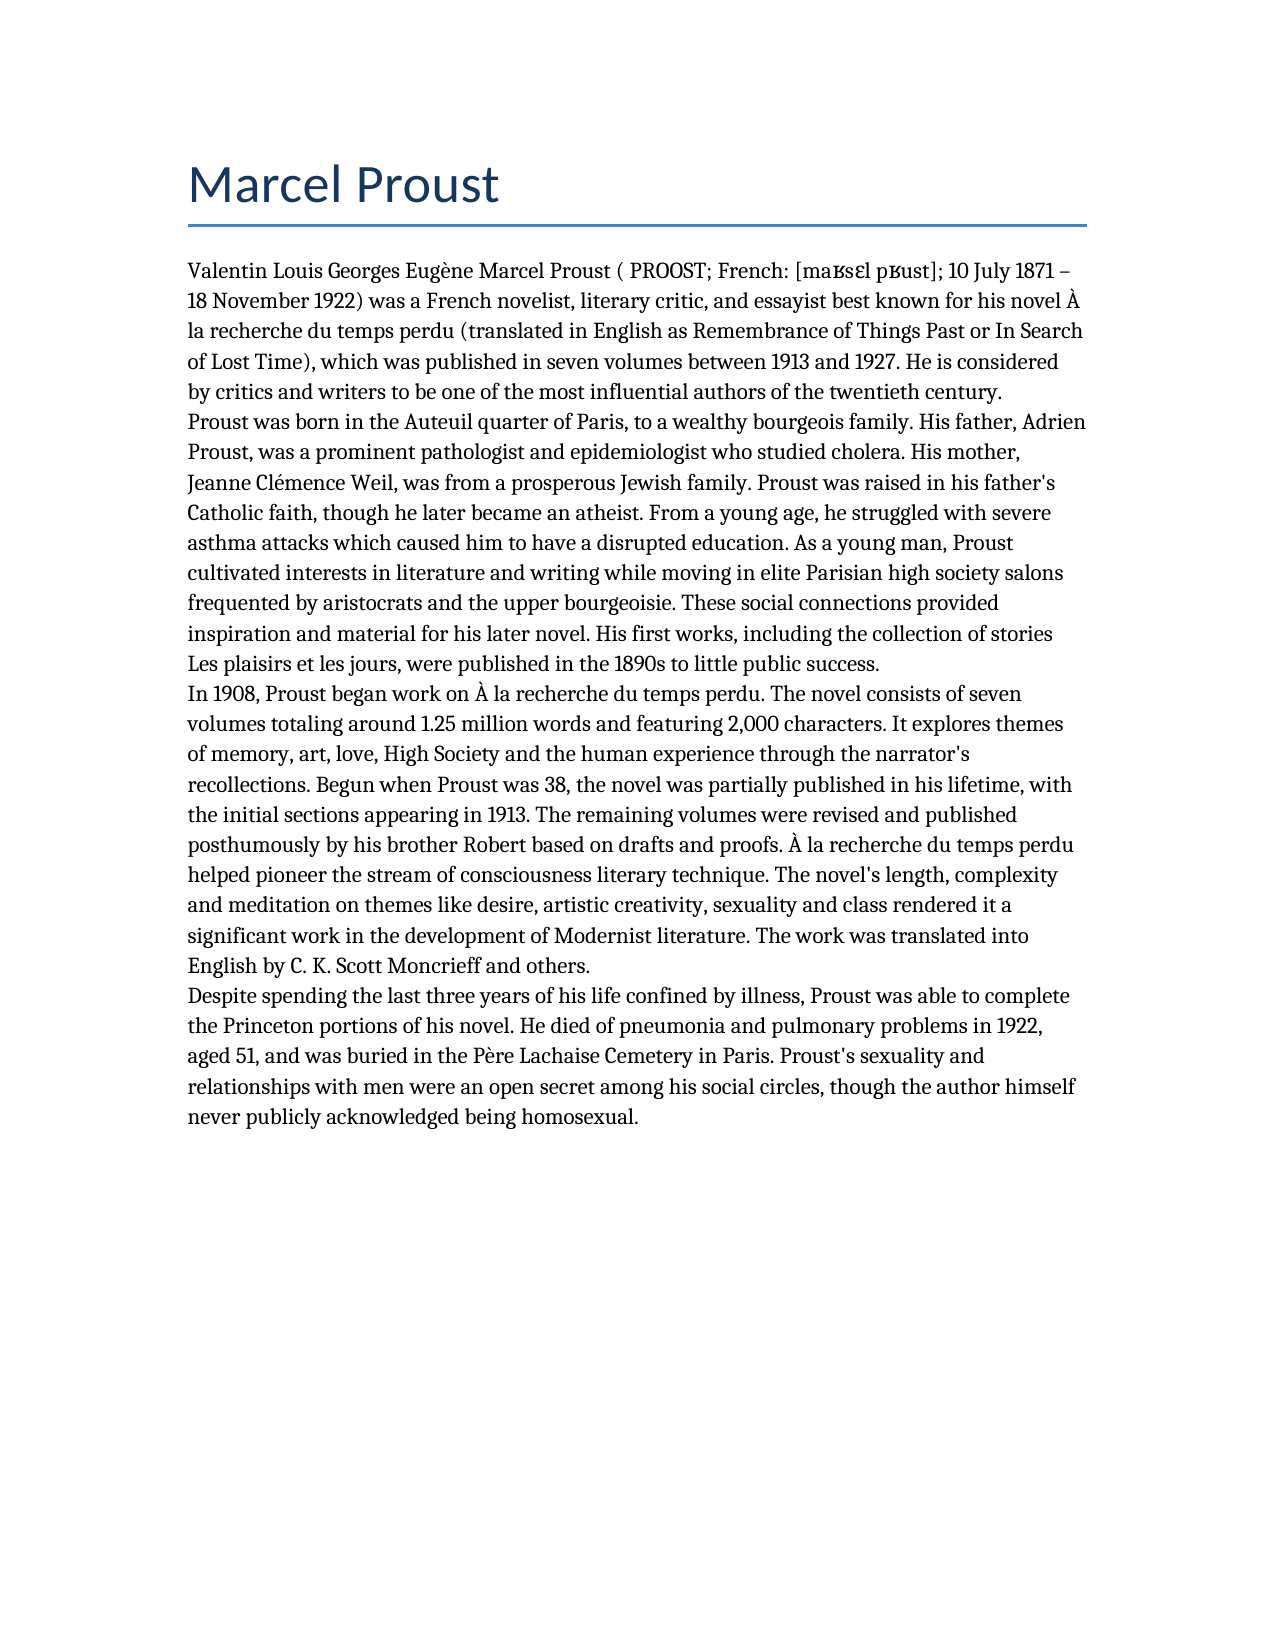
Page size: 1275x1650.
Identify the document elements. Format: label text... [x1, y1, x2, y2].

title Marcel Proust [187, 150, 1087, 227]
text Valentin Louis Georges Eugène Marcel Proust ( PROOST; French: [maʁsɛl pʁust]; 10 July 1871 – 18 November 1922) was a French novelist, literary critic, and essayist best known for his novel À la recherche du temps perdu (translated in English as Remembrance of Things Past or In Search of Lost Time), which was published in seven volumes between 1913 and 1927. He is considered by critics and writers to be one of the most influential authors of the twentieth century. Proust was born in the Auteuil quarter of Paris, to a wealthy bourgeois family. His father, Adrien Proust, was a prominent pathologist and epidemiologist who studied cholera. His mother, Jeanne Clémence Weil, was from a prosperous Jewish family. Proust was raised in his father's Catholic faith, though he later became an atheist. From a young age, he struggled with severe asthma attacks which caused him to have a disrupted education. As a young man, Proust cultivated interests in literature and writing while moving in elite Parisian high society salons frequented by aristocrats and the upper bourgeoisie. These social connections provided inspiration and material for his later novel. His first works, including the collection of stories Les plaisirs et les jours, were published in the 1890s to little public success. In 1908, Proust began work on À la recherche du temps perdu. The novel consists of seven volumes totaling around 1.25 million words and featuring 2,000 characters. It explores themes of memory, art, love, High Society and the human experience through the narrator's recollections. Begun when Proust was 38, the novel was partially published in his lifetime, with the initial sections appearing in 1913. The remaining volumes were revised and published posthumously by his brother Robert based on drafts and proofs. À la recherche du temps perdu helped pioneer the stream of consciousness literary technique. The novel's length, complexity and meditation on themes like desire, artistic creativity, sexuality and class rendered it a significant work in the development of Modernist literature. The work was translated into English by C. K. Scott Moncrieff and others. Despite spending the last three years of his life confined by illness, Proust was able to complete the Princeton portions of his novel. He died of pneumonia and pulmonary problems in 1922, aged 51, and was buried in the Père Lachaise Cemetery in Paris. Proust's sexuality and relationships with men were an open secret among his social circles, though the author himself never publicly acknowledged being homosexual. [187, 258, 1087, 1130]
